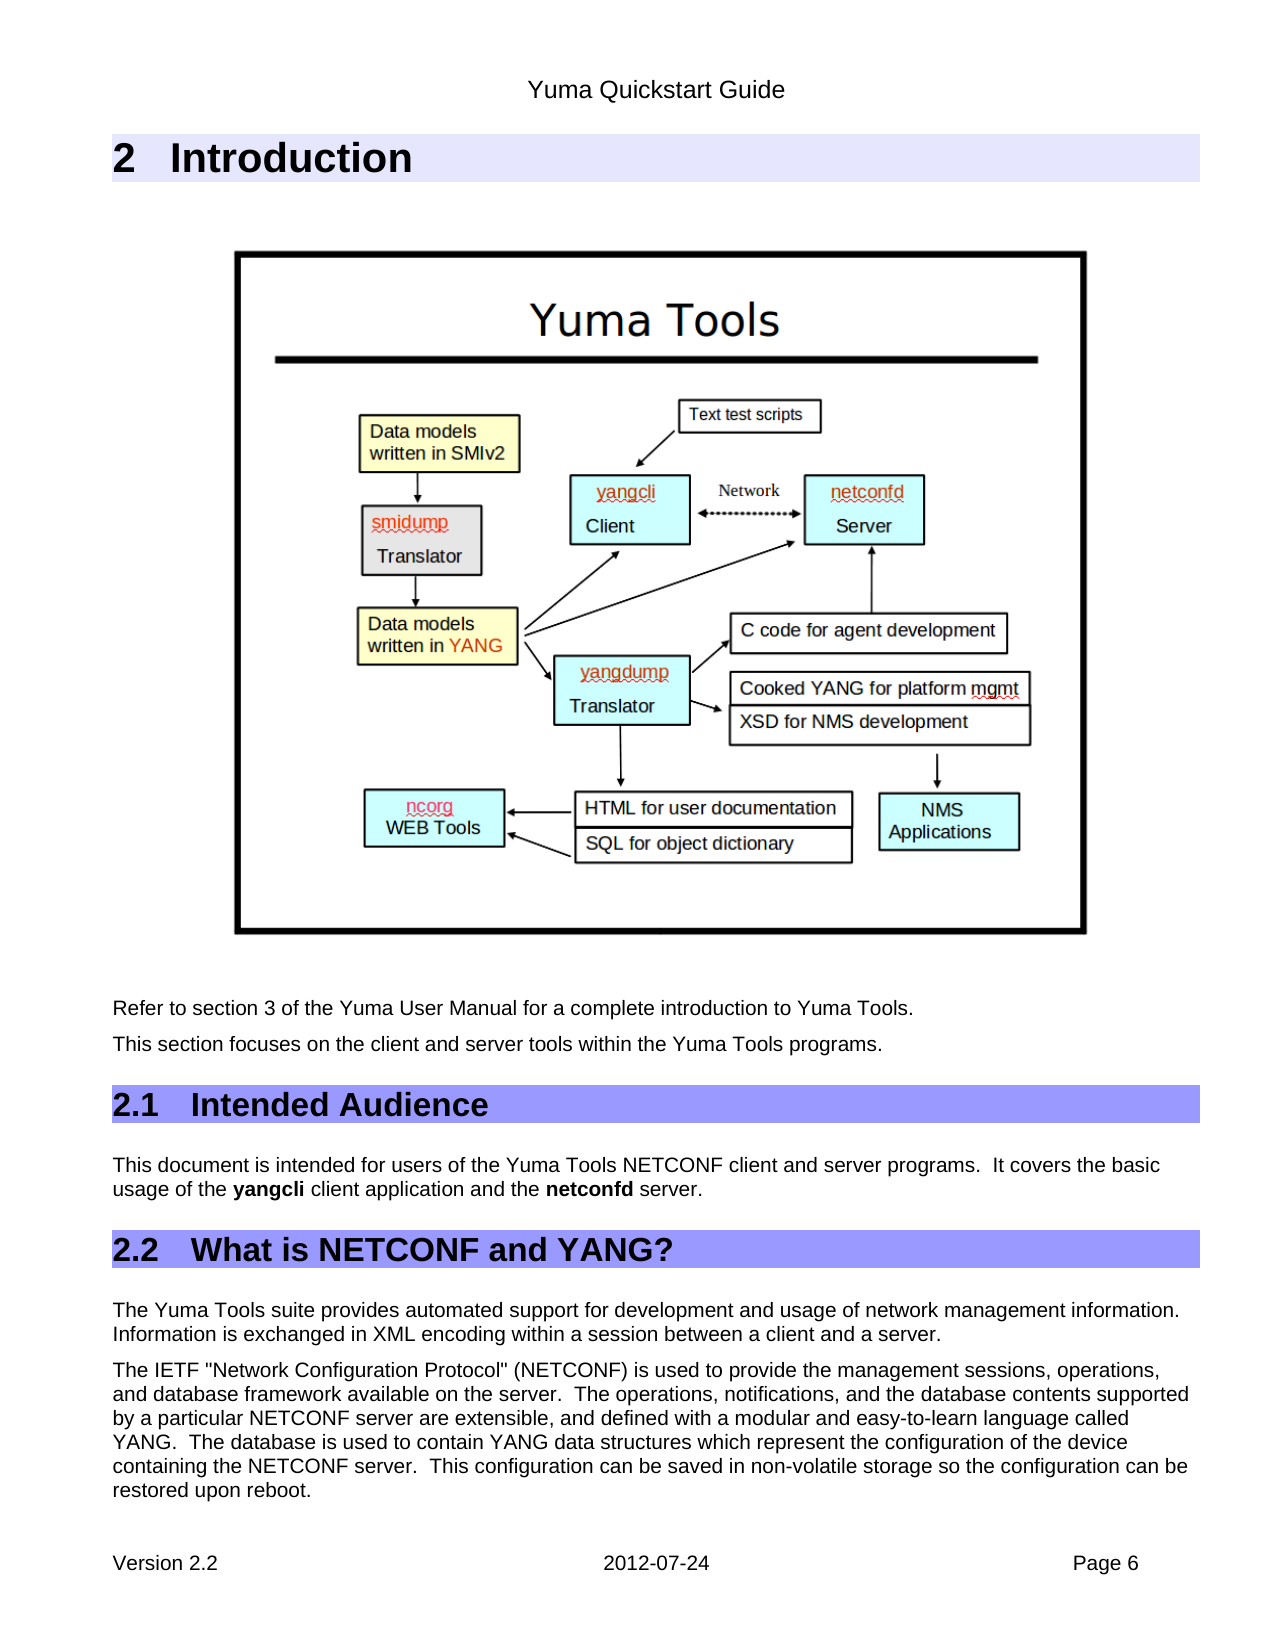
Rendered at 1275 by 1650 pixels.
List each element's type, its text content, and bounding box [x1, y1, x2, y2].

subtitle What is NETCONF and YANG? [112, 1230, 1200, 1268]
text The Yuma Tools suite provides automated support for development and usage of network management information. Information is exchanged in XML encoding within a session between a client and a server. [112, 1297, 1200, 1345]
subtitle Intended Audience [112, 1085, 1200, 1123]
text The IETF "Network Configuration Protocol" (NETCONF) is used to provide the management sessions, operations, and database framework available on the server. The operations, notifications, and the database contents supported by a particular NETCONF server are extensible, and defined with a modular and easy-to-learn language called YANG. The database is used to contain YANG data structures which represent the configuration of the device containing the NETCONF server. This configuration can be saved in non-volatile storage so the configuration can be restored upon reboot. [112, 1358, 1200, 1502]
text Refer to section 3 of the Yuma User Manual for a complete introduction to Yuma Tools. [112, 996, 1200, 1019]
picture [170, 210, 1143, 959]
text This section focuses on the client and server tools within the Yuma Tools programs. [112, 1032, 1200, 1056]
text This document is intended for users of the Yuma Tools NETCONF client and server programs. It covers the basic usage of the yangcli client application and the netconfd server. [112, 1153, 1200, 1201]
subtitle Introduction [112, 134, 1200, 182]
